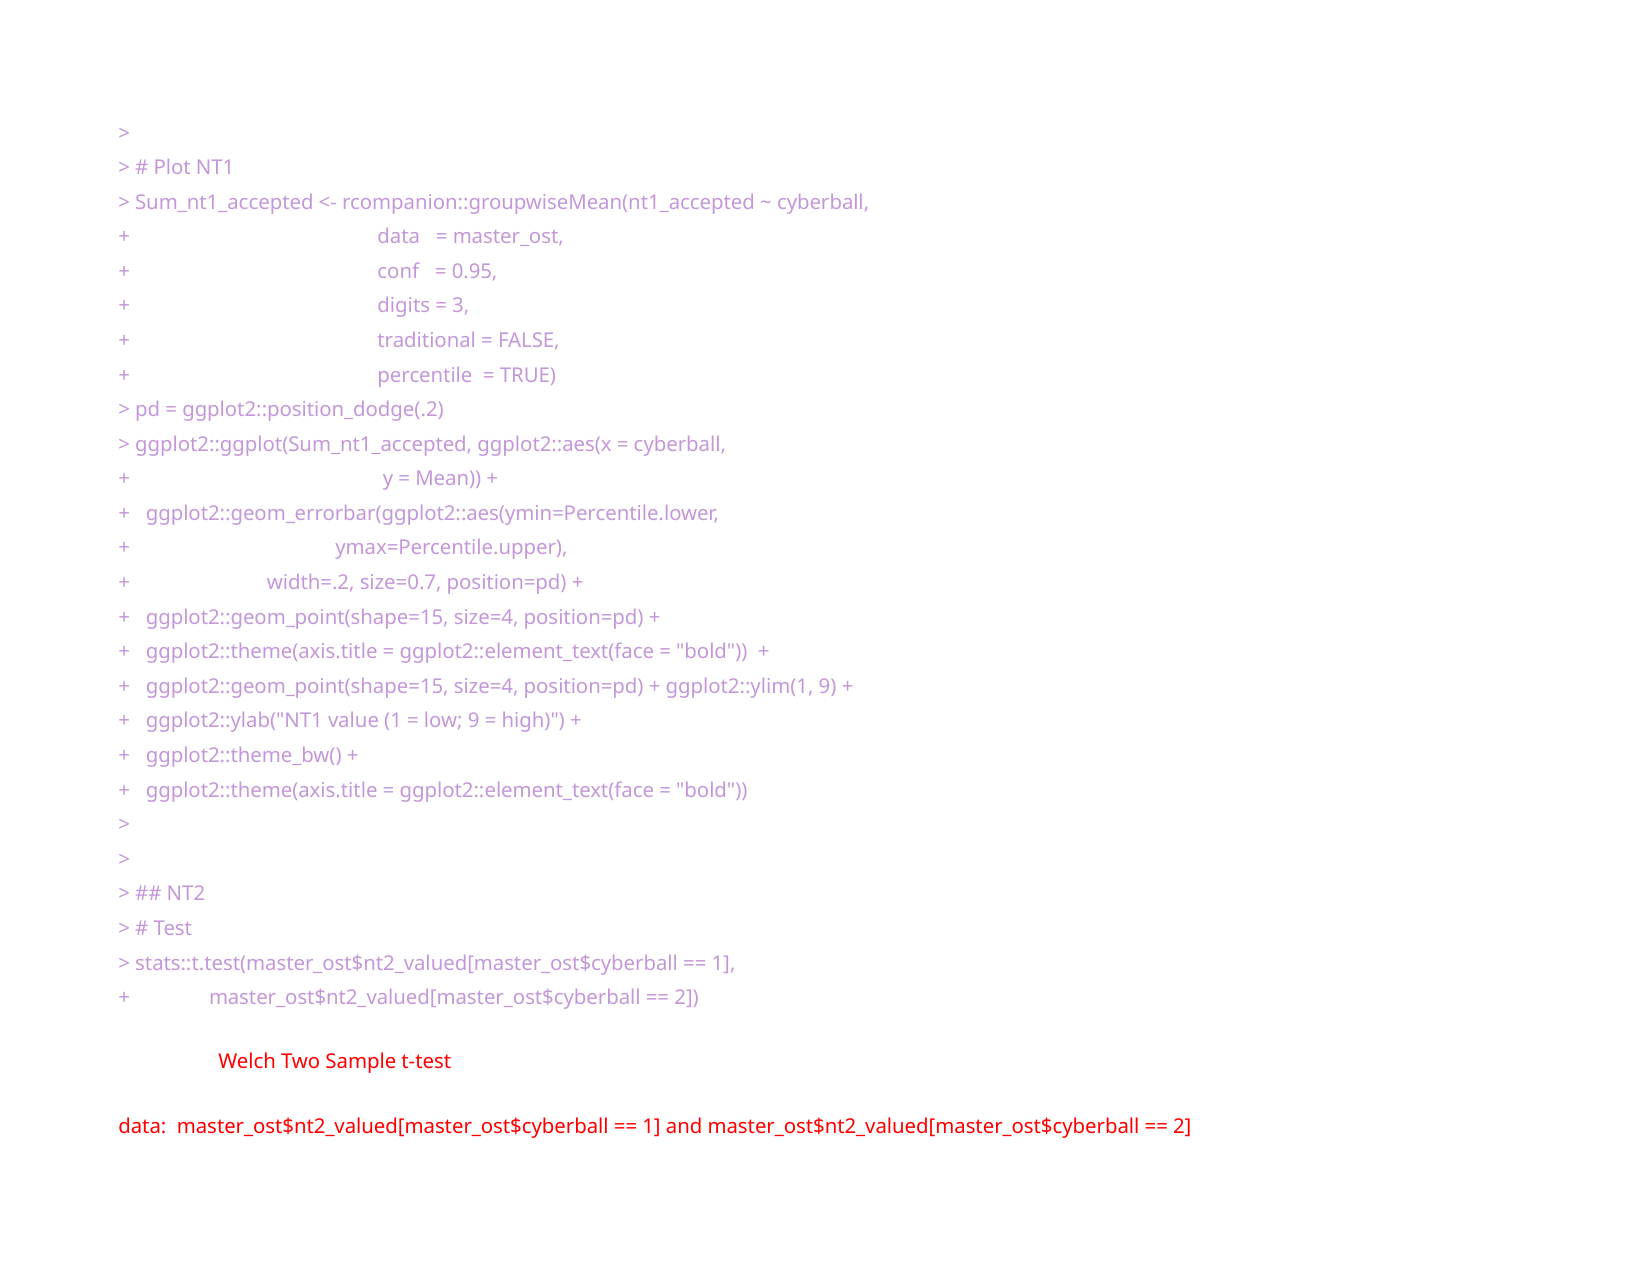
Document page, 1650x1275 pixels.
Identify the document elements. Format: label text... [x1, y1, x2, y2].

text data: master_ost$nt2_valued[master_ost$cyberball == 1] and master_ost$nt2_valued[master_ost$cyberball == 2] [118, 1111, 1532, 1139]
text + ymax=Percentile.upper), [118, 533, 1532, 561]
text > ggplot2::ggplot(Sum_nt1_accepted, ggplot2::aes(x = cyberball, [118, 429, 1532, 457]
text + y = Mean)) + [118, 464, 1532, 492]
text + master_ost$nt2_valued[master_ost$cyberball == 2]) [118, 983, 1532, 1010]
text + width=.2, size=0.7, position=pd) + [118, 568, 1532, 595]
text > pd = ggplot2::position_dodge(.2) [118, 395, 1532, 422]
text > [118, 118, 1532, 146]
text > Sum_nt1_accepted <- rcompanion::groupwiseMean(nt1_accepted ~ cyberball, [118, 187, 1532, 215]
text + ggplot2::theme_bw() + [118, 741, 1532, 768]
text + data = master_ost, [118, 222, 1532, 249]
text + ggplot2::geom_point(shape=15, size=4, position=pd) + ggplot2::ylim(1, 9) + [118, 671, 1532, 699]
text > [118, 810, 1532, 837]
text + ggplot2::theme(axis.title = ggplot2::element_text(face = "bold")) + [118, 637, 1532, 664]
text > # Plot NT1 [118, 153, 1532, 180]
text > ## NT2 [118, 879, 1532, 907]
text + traditional = FALSE, [118, 326, 1532, 353]
text > # Test [118, 913, 1532, 941]
text + ggplot2::geom_point(shape=15, size=4, position=pd) + [118, 602, 1532, 630]
text > stats::t.test(master_ost$nt2_valued[master_ost$cyberball == 1], [118, 948, 1532, 976]
text + digits = 3, [118, 291, 1532, 319]
text + ggplot2::theme(axis.title = ggplot2::element_text(face = "bold")) [118, 775, 1532, 803]
text + conf = 0.95, [118, 256, 1532, 284]
text + ggplot2::geom_errorbar(ggplot2::aes(ymin=Percentile.lower, [118, 498, 1532, 526]
text > [118, 844, 1532, 872]
text Welch Two Sample t-test [118, 1047, 1532, 1075]
text + percentile = TRUE) [118, 360, 1532, 388]
text + ggplot2::ylab("NT1 value (1 = low; 9 = high)") + [118, 706, 1532, 734]
